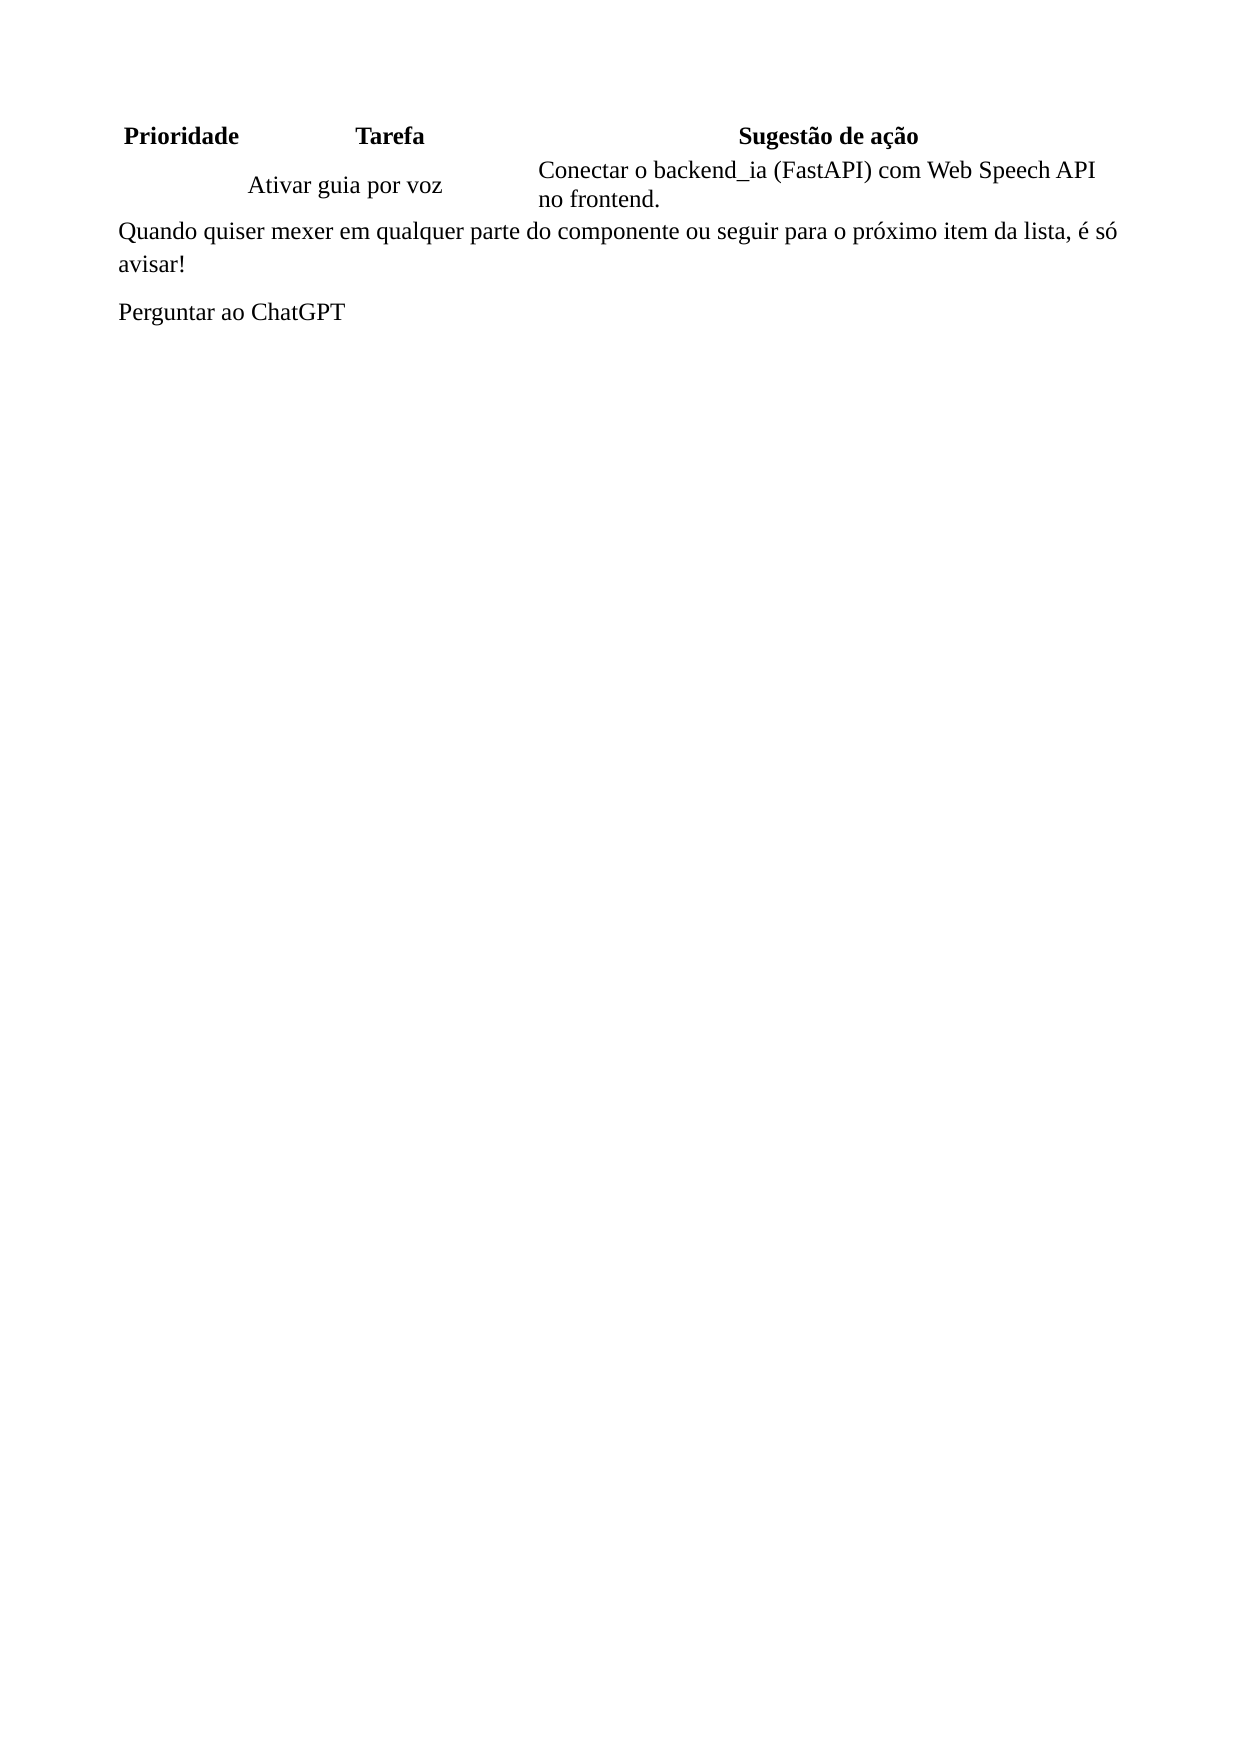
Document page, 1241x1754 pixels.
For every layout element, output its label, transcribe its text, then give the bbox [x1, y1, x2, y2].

table_cell Conectar o backend_ia (FastAPI) com Web Speech API no frontend. [535, 153, 1122, 216]
table_header Sugestão de ação [535, 118, 1122, 153]
table_cell Ativar guia por voz [245, 153, 535, 216]
table_header Prioridade [118, 118, 244, 153]
table_cell 🧠 [118, 153, 244, 216]
text Quando quiser mexer em qualquer parte do componente ou seguir para o próximo item da lista, é só avisar! [118, 216, 1122, 278]
table_header Tarefa [245, 118, 535, 153]
text Perguntar ao ChatGPT [118, 297, 1122, 325]
